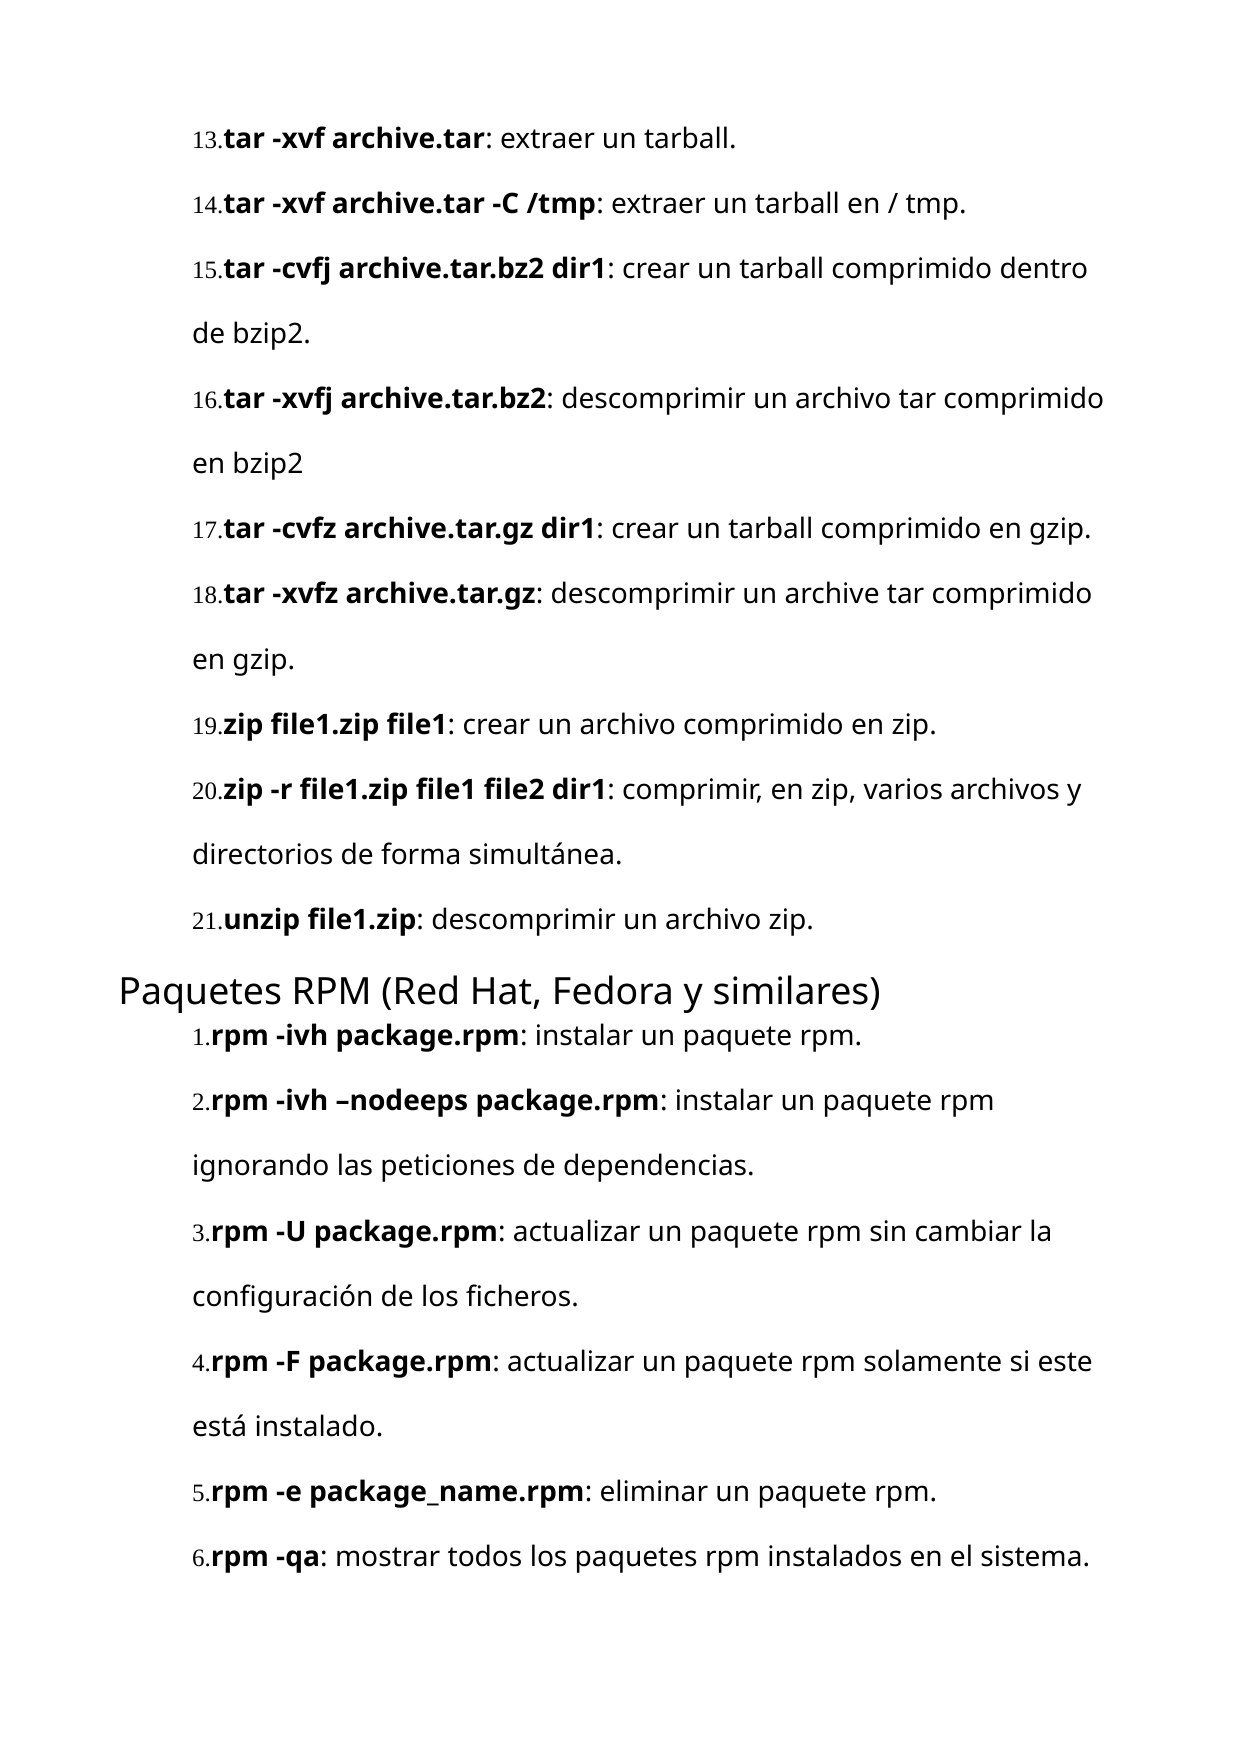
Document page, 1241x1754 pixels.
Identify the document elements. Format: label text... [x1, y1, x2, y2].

list rpm -qa: mostrar todos los paquetes rpm instalados en el sistema. [118, 1536, 1122, 1575]
list tar -xvfj archive.tar.bz2: descomprimir un archivo tar comprimido en bzip2 [118, 378, 1122, 482]
list tar -xvf archive.tar: extraer un tarball. [118, 118, 1122, 156]
list tar -xvf archive.tar -C /tmp: extraer un tarball en / tmp. [118, 183, 1122, 222]
list zip file1.zip file1: crear un archivo comprimido en zip. [118, 704, 1122, 742]
list unzip file1.zip: descomprimir un archivo zip. [118, 899, 1122, 938]
list rpm -e package_name.rpm: eliminar un paquete rpm. [118, 1471, 1122, 1509]
list tar -cvfj archive.tar.bz2 dir1: crear un tarball comprimido dentro de bzip2. [118, 248, 1122, 352]
list rpm -U package.rpm: actualizar un paquete rpm sin cambiar la configuración de los ficheros. [118, 1211, 1122, 1314]
list tar -xvfz archive.tar.gz: descomprimir un archive tar comprimido en gzip. [118, 574, 1122, 677]
list tar -cvfz archive.tar.gz dir1: crear un tarball comprimido en gzip. [118, 509, 1122, 547]
list rpm -ivh package.rpm: instalar un paquete rpm. [118, 1016, 1122, 1054]
list rpm -F package.rpm: actualizar un paquete rpm solamente si este está instalado. [118, 1341, 1122, 1444]
list zip -r file1.zip file1 file2 dir1: comprimir, en zip, varios archivos y directorios de forma simultánea. [118, 769, 1122, 873]
subtitle Paquetes RPM (Red Hat, Fedora y similares) [118, 964, 1122, 1016]
list rpm -ivh –nodeeps package.rpm: instalar un paquete rpm ignorando las peticiones de dependencias. [118, 1081, 1122, 1184]
